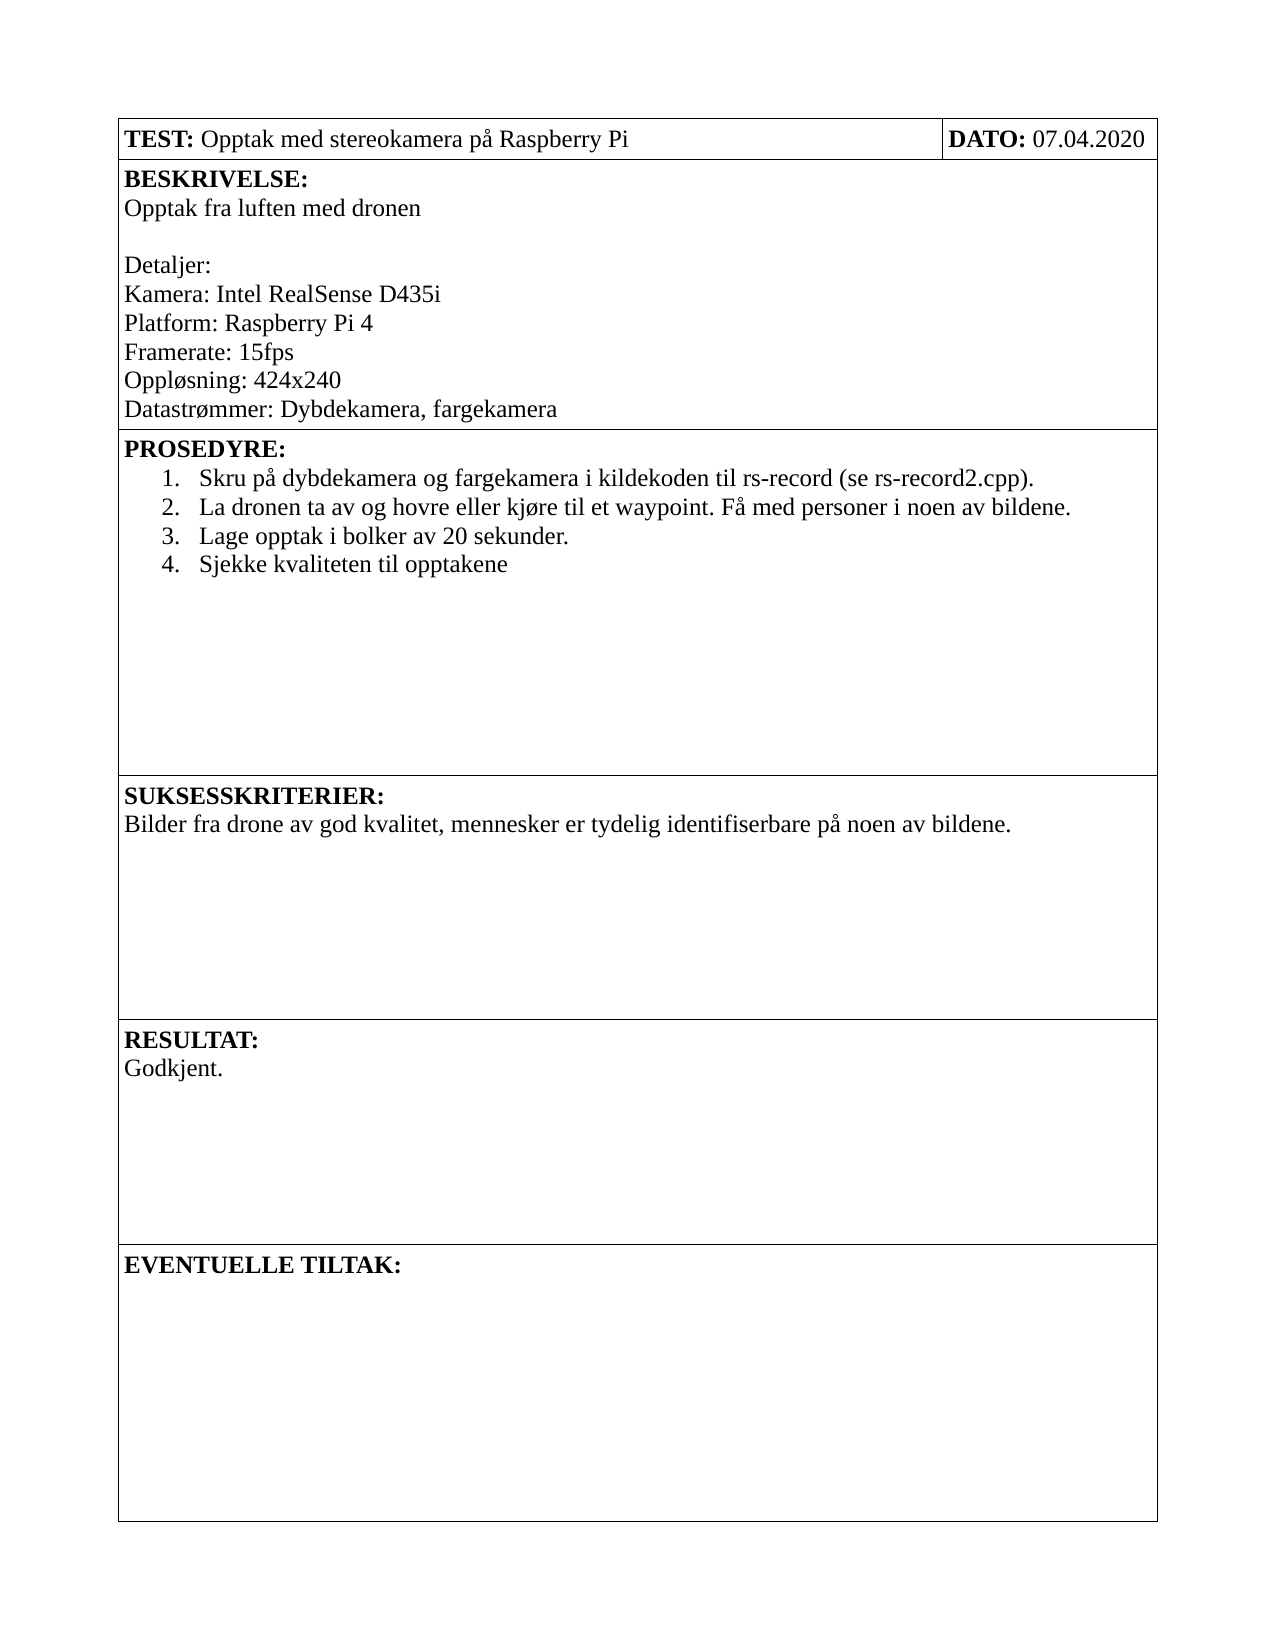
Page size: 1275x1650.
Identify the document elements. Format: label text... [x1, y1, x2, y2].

table_cell RESULTAT: Godkjent. [119, 1020, 1157, 1244]
table_cell BESKRIVELSE: Opptak fra luften med dronen Detaljer: Kamera: Intel RealSense D435i Platform: Raspberry Pi 4 Framerate: 15fps Oppløsning: 424x240 Datastrømmer: Dybdekamera, fargekamera [119, 160, 1157, 429]
table_cell ­EVENTUELLE TILTAK: [119, 1245, 1157, 1521]
table_header DATO: 07.04.2020 [943, 119, 1157, 158]
table_cell PROSEDYRE: Skru på dybdekamera og fargekamera i kildekoden til rs-record (se rs-record2.cpp). La dronen ta av og hovre eller kjøre til et waypoint. Få med personer i noen av bildene. Lage opptak i bolker av 20 sekunder. Sjekke kvaliteten til opptakene [119, 430, 1157, 775]
table_header TEST: Opptak med stereokamera på Raspberry Pi [119, 119, 942, 158]
table_cell SUKSESSKRITERIER: Bilder fra drone av god kvalitet, mennesker er tydelig identifiserbare på noen av bildene. [119, 776, 1157, 1019]
